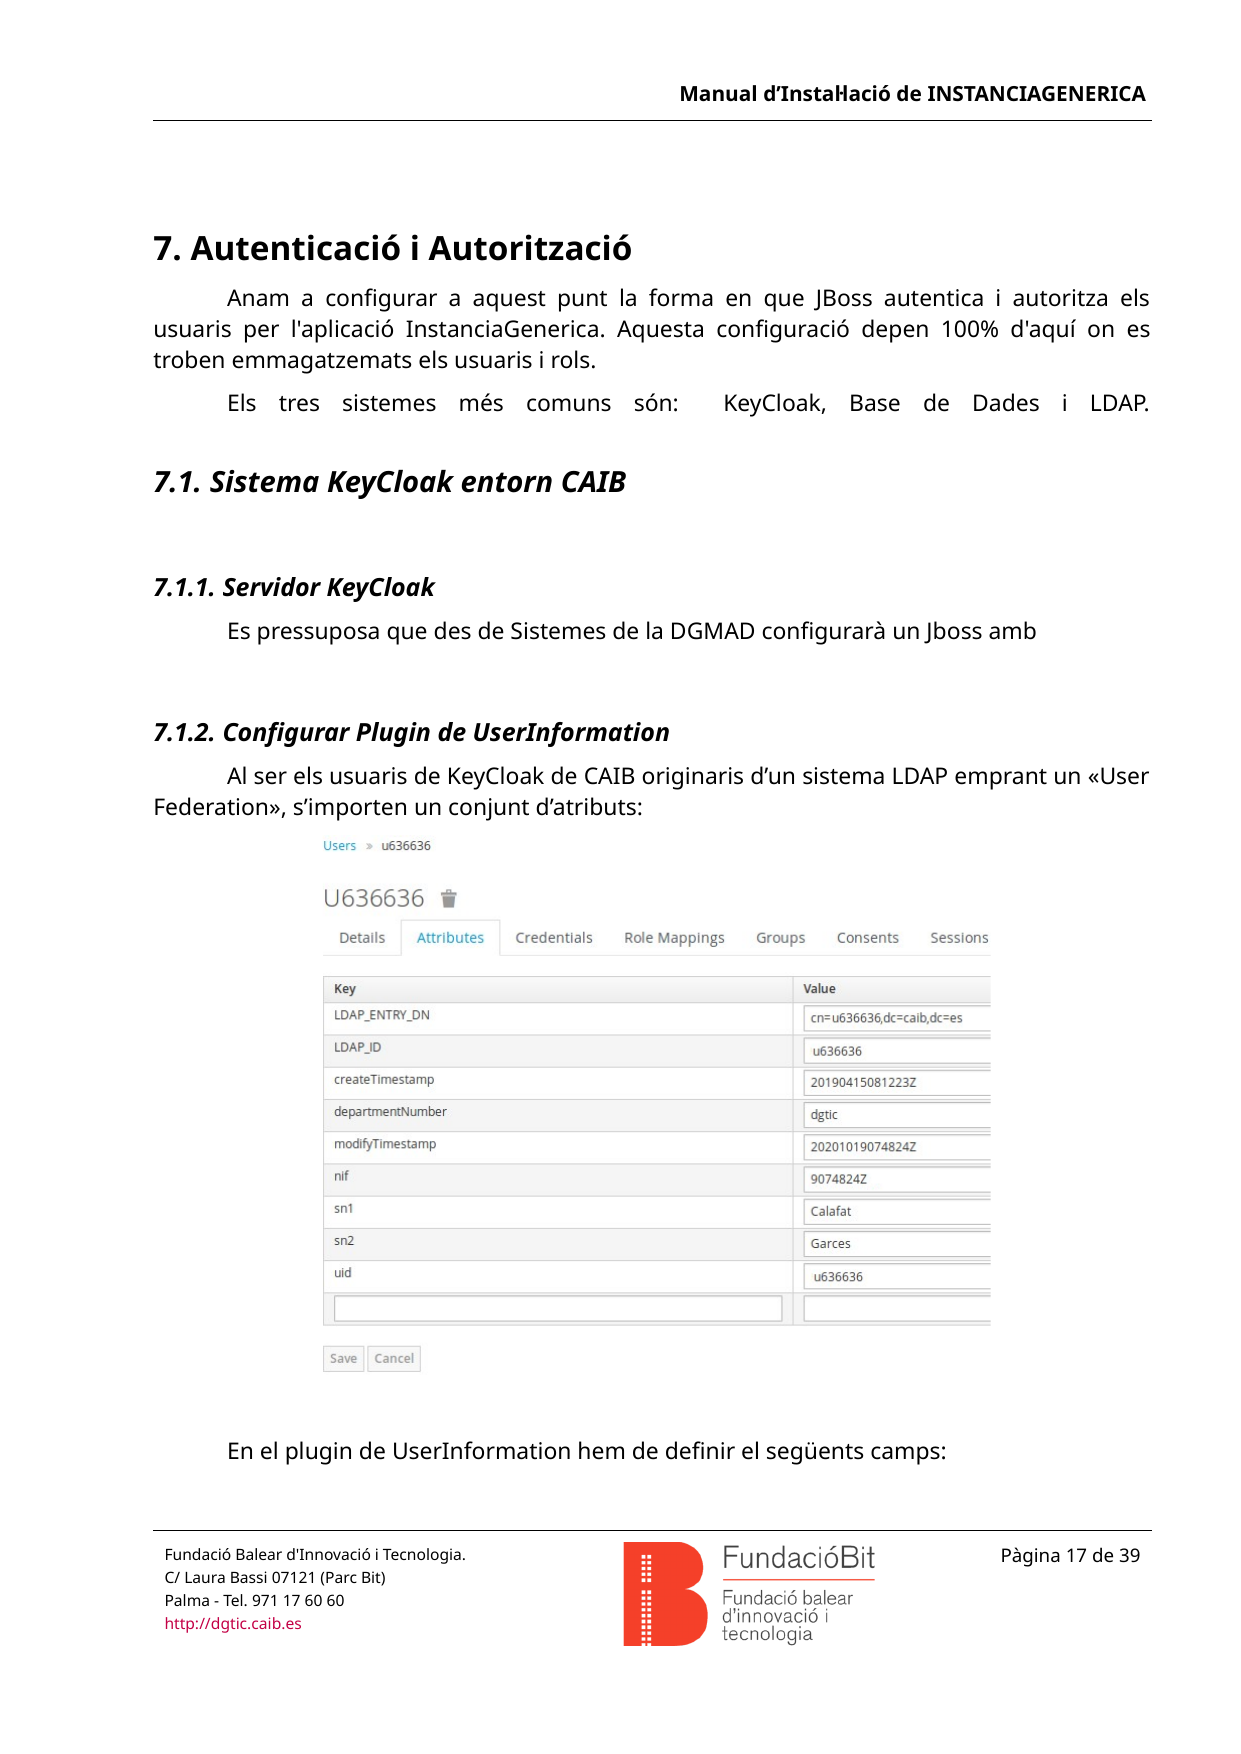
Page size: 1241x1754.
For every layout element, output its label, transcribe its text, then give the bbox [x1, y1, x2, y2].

subtitle Configurar Plugin de UserInformation [153, 714, 1152, 748]
text Els tres sistemes més comuns són: KeyCloak, Base de Dades i LDAP. [153, 387, 1152, 450]
text Es pressuposa que des de Sistemes de la DGMAD configurarà un Jboss amb [153, 615, 1152, 646]
text Anam a configurar a aquest punt la forma en que JBoss autentica i autoritza els usuaris per l'aplicació InstanciaGenerica. Aquesta configuració depen 100% d'aquí on es troben emmagatzemats els usuaris i rols. [153, 282, 1152, 375]
subtitle Autenticació i Autorització [153, 224, 1152, 270]
text Al ser els usuaris de KeyCloak de CAIB originaris d’un sistema LDAP emprant un «User Federation», s’importen un conjunt d’atributs: [153, 760, 1152, 823]
subtitle Servidor KeyCloak [153, 569, 1152, 603]
text En el plugin de UserInformation hem de definir el següents camps: [153, 1435, 1152, 1466]
picture [623, 1542, 875, 1646]
subtitle Sistema KeyCloak entorn CAIB [153, 461, 1152, 501]
picture [314, 834, 991, 1380]
